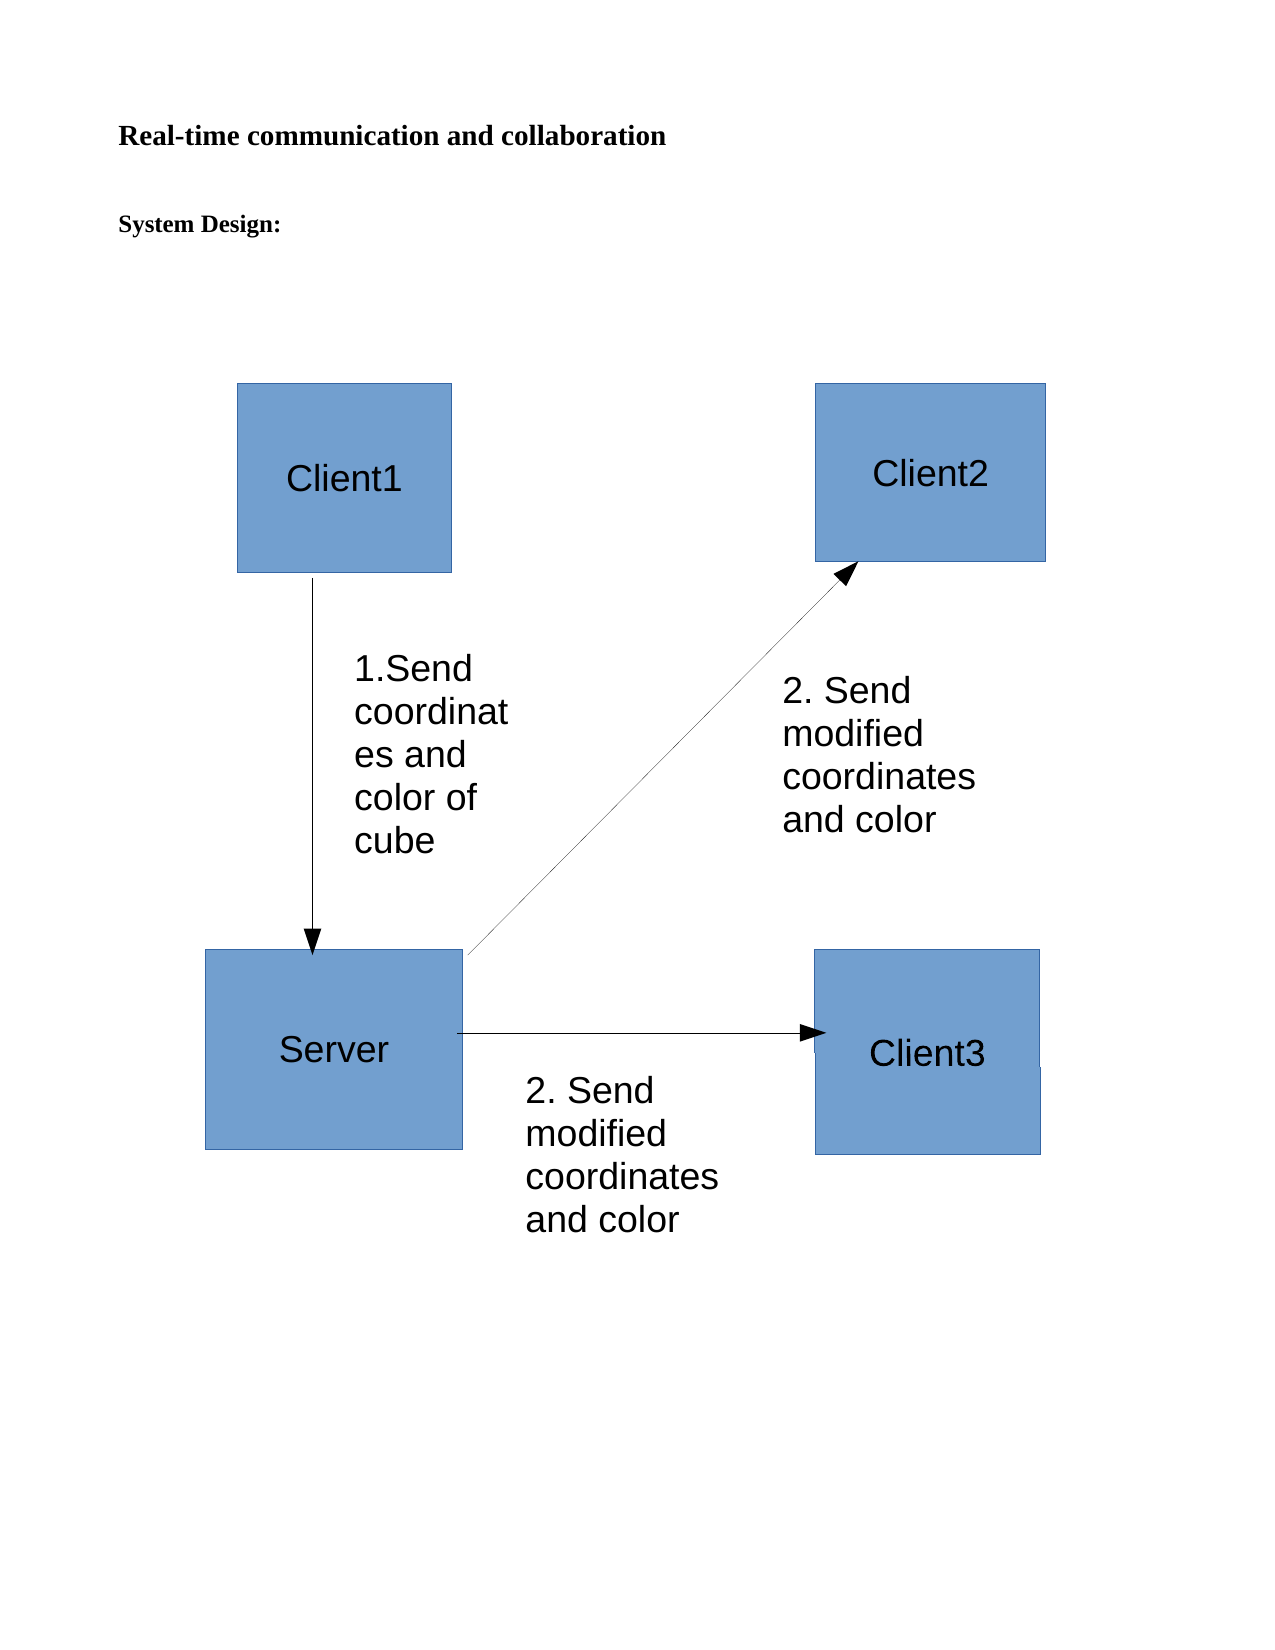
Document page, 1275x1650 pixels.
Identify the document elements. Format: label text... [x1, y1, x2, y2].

text Real-time communication and collaboration [118, 118, 1157, 152]
text System Design: [118, 209, 1157, 238]
